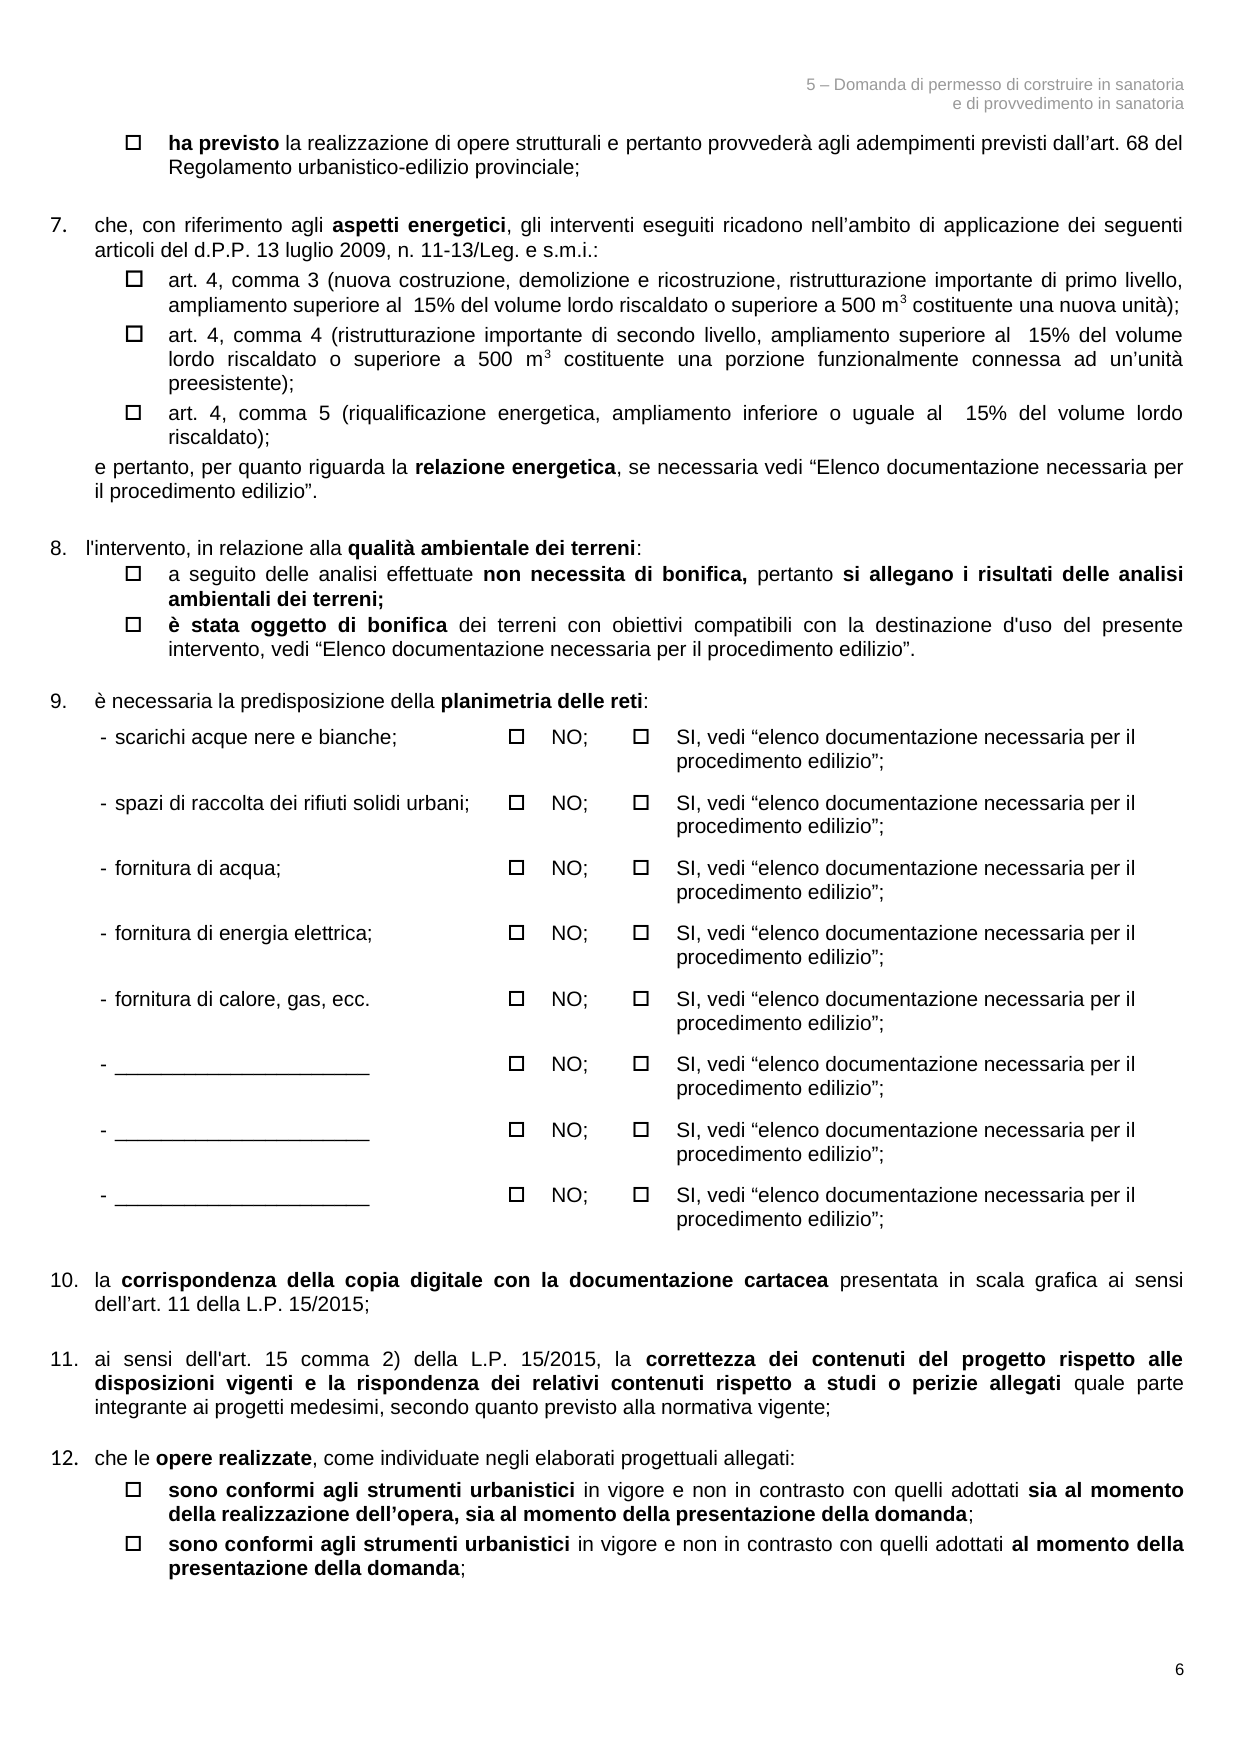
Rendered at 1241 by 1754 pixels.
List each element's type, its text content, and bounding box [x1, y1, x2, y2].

table_cell SI, vedi “elenco documentazione necessaria per il procedimento edilizio”; [611, 1171, 1184, 1237]
list è necessaria la predisposizione della planimetria delle reti: [50, 689, 1184, 713]
list ha previsto la realizzazione di opere strutturali e pertanto provvederà agli adempimenti previsti dall’art. 68 del Regolamento urbanistico-edilizio provinciale; [124, 131, 1184, 179]
list sono conformi agli strumenti urbanistici in vigore e non in contrasto con quelli adottati sia al momento della realizzazione dell’opera, sia al momento della presentazione della domanda; [124, 1477, 1184, 1526]
table_cell NO; [486, 975, 611, 1040]
list la corrispondenza della copia digitale con la documentazione cartacea presentata in scala grafica ai sensi dell’art. 11 della L.P. 15/2015; [50, 1268, 1184, 1316]
table_cell NO; [486, 779, 611, 844]
table_cell SI, vedi “elenco documentazione necessaria per il procedimento edilizio”; [611, 975, 1184, 1040]
table_cell NO; [486, 910, 611, 975]
list a seguito delle analisi effettuate non necessita di bonifica, pertanto si allegano i risultati delle analisi ambientali dei terreni; [124, 562, 1184, 610]
table_cell SI, vedi “elenco documentazione necessaria per il procedimento edilizio”; [611, 844, 1184, 909]
table_cell NO; [486, 844, 611, 909]
table_cell NO; [486, 1040, 611, 1106]
list sono conformi agli strumenti urbanistici in vigore e non in contrasto con quelli adottati al momento della presentazione della domanda; [124, 1531, 1184, 1579]
table_cell - fornitura di calore, gas, ecc. [50, 975, 486, 1040]
table_header NO; [486, 713, 611, 779]
list che le opere realizzate, come individuate negli elaborati progettuali allegati: [50, 1443, 1184, 1472]
table_cell NO; [486, 1171, 611, 1237]
list l'intervento, in relazione alla qualità ambientale dei terreni: [50, 535, 1184, 559]
table_cell - fornitura di energia elettrica; [50, 910, 486, 975]
list e pertanto, per quanto riguarda la relazione energetica, se necessaria vedi “Elenco documentazione necessaria per il procedimento edilizio”. [50, 455, 1184, 503]
table_cell - ______________________ [50, 1171, 486, 1237]
list art. 4, comma 5 (riqualificazione energetica, ampliamento inferiore o uguale al 15% del volume lordo riscaldato); [124, 401, 1184, 449]
table_cell SI, vedi “elenco documentazione necessaria per il procedimento edilizio”; [611, 910, 1184, 975]
table_cell - ______________________ [50, 1040, 486, 1106]
table_header - scarichi acque nere e bianche; [50, 713, 486, 779]
list art. 4, comma 3 (nuova costruzione, demolizione e ricostruzione, ristrutturazione importante di primo livello, ampliamento superiore al 15% del volume lordo riscaldato o superiore a 500 m3 costituente una nuova unità); [124, 268, 1184, 316]
table_cell - fornitura di acqua; [50, 844, 486, 909]
table_header SI, vedi “elenco documentazione necessaria per il procedimento edilizio”; [611, 713, 1184, 779]
list è stata oggetto di bonifica dei terreni con obiettivi compatibili con la destinazione d'uso del presente intervento, vedi “Elenco documentazione necessaria per il procedimento edilizio”. [124, 613, 1184, 661]
table_cell - ______________________ [50, 1106, 486, 1171]
list che, con riferimento agli aspetti energetici, gli interventi eseguiti ricadono nell’ambito di applicazione dei seguenti articoli del d.P.P. 13 luglio 2009, n. 11-13/Leg. e s.m.i.: [50, 210, 1184, 262]
table_cell - spazi di raccolta dei rifiuti solidi urbani; [50, 779, 486, 844]
table_cell SI, vedi “elenco documentazione necessaria per il procedimento edilizio”; [611, 779, 1184, 844]
list art. 4, comma 4 (ristrutturazione importante di secondo livello, ampliamento superiore al 15% del volume lordo riscaldato o superiore a 500 m3 costituente una porzione funzionalmente connessa ad un’unità preesistente); [124, 322, 1184, 395]
table_cell NO; [486, 1106, 611, 1171]
list ai sensi dell'art. 15 comma 2) della L.P. 15/2015, la correttezza dei contenuti del progetto rispetto alle disposizioni vigenti e la rispondenza dei relativi contenuti rispetto a studi o perizie allegati quale parte integrante ai progetti medesimi, secondo quanto previsto alla normativa vigente; [50, 1347, 1184, 1418]
table_cell SI, vedi “elenco documentazione necessaria per il procedimento edilizio”; [611, 1040, 1184, 1106]
table_cell SI, vedi “elenco documentazione necessaria per il procedimento edilizio”; [611, 1106, 1184, 1171]
